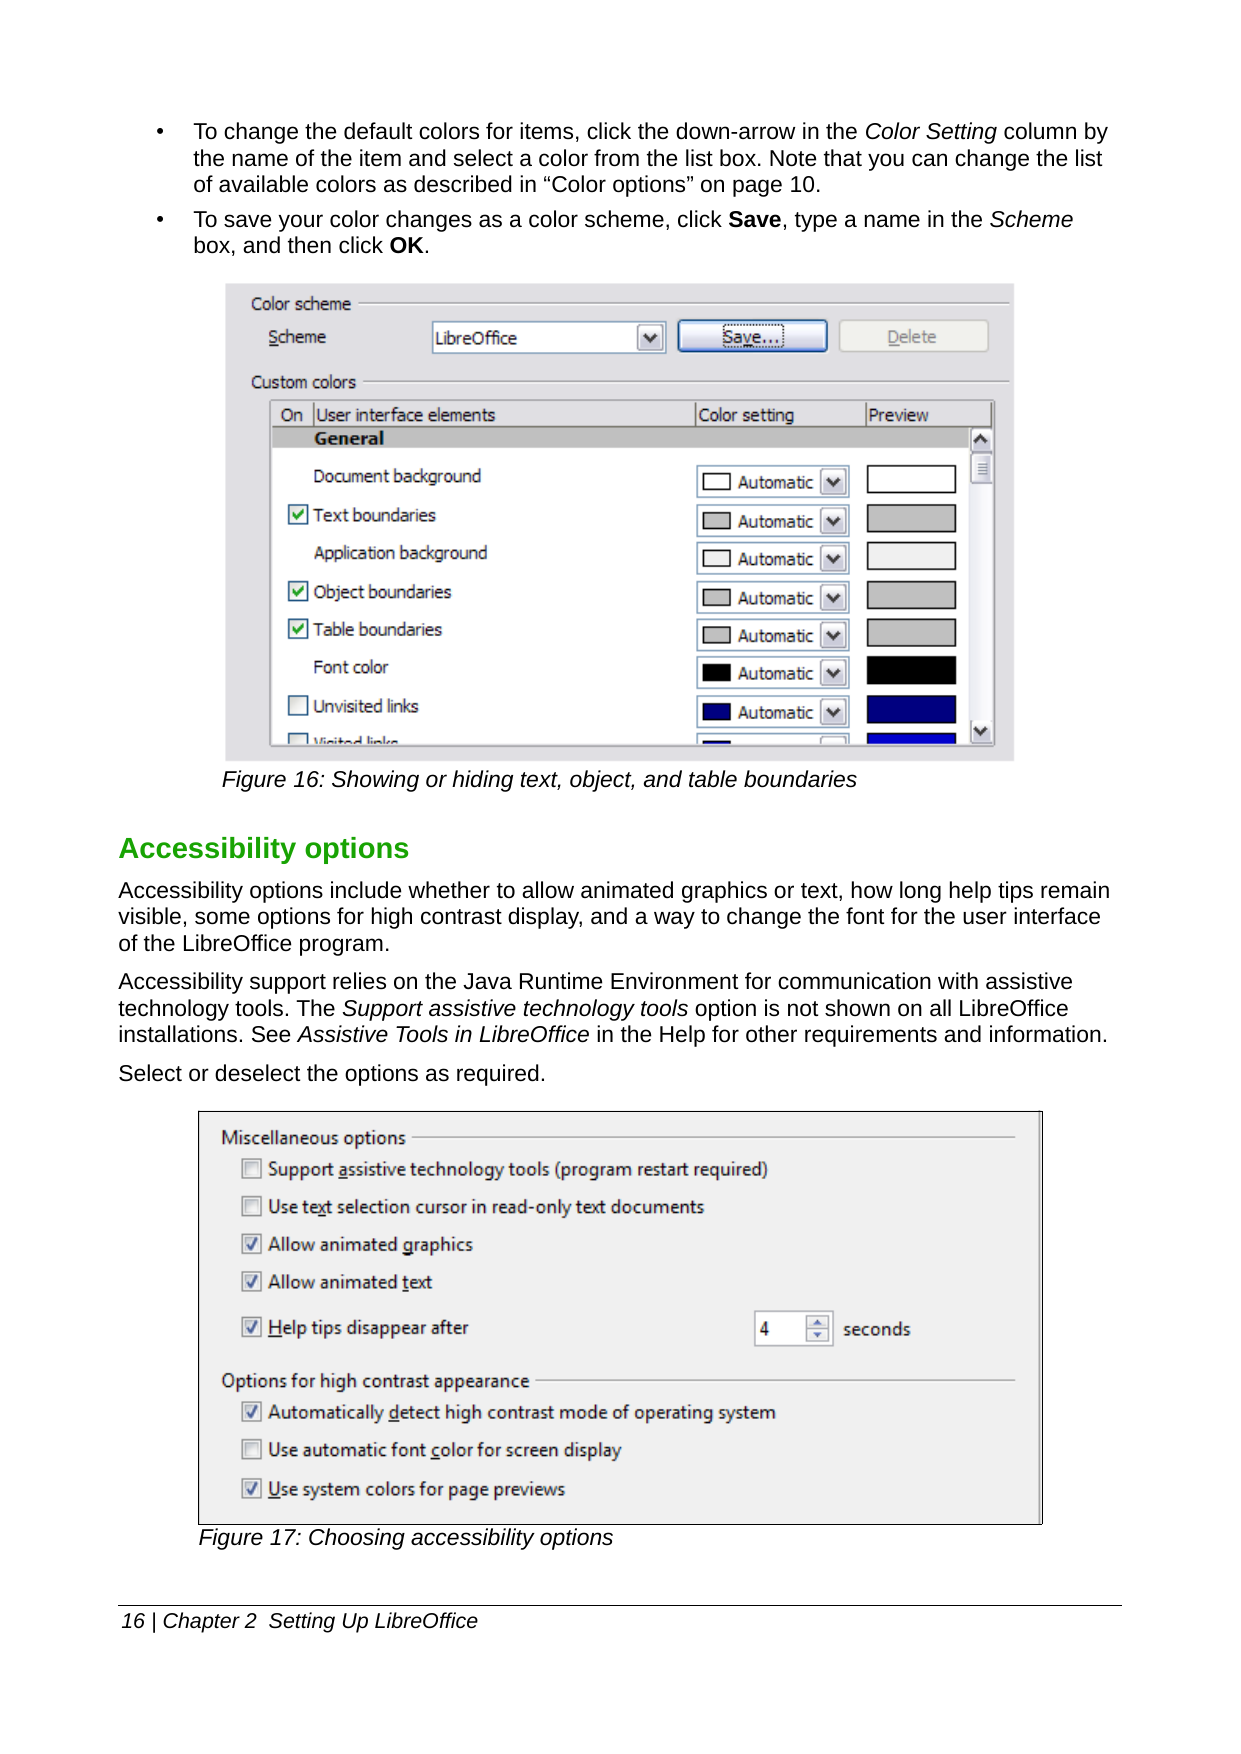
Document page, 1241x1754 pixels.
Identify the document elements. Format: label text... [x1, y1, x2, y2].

picture [199, 1112, 1042, 1524]
list To change the default colors for items, click the down-arrow in the Color Setting column by the name of the item and select a color from the list box. Note that you can change the list of available colors as described in “Color options” on page 10. [156, 118, 1122, 197]
text Figure 16: Showing or hiding text, object, and table boundaries [222, 766, 1018, 792]
text Accessibility options include whether to allow animated graphics or text, how long help tips remain visible, some options for high contrast display, and a way to change the font for the user interface of the LibreOffice program. [118, 877, 1122, 956]
list To save your color changes as a color scheme, click Save, type a name in the Scheme box, and then click OK. [156, 206, 1122, 259]
subtitle Accessibility options [118, 831, 1122, 865]
text Figure 17: Choosing accessibility options [198, 1525, 1042, 1551]
picture [221, 279, 1019, 766]
text Select or deselect the options as required. [118, 1060, 1122, 1086]
text Accessibility support relies on the Java Runtime Environment for communication with assistive technology tools. The Support assistive technology tools option is not shown on all LibreOffice installations. See Assistive Tools in LibreOffice in the Help for other requirements and information. [118, 968, 1122, 1047]
